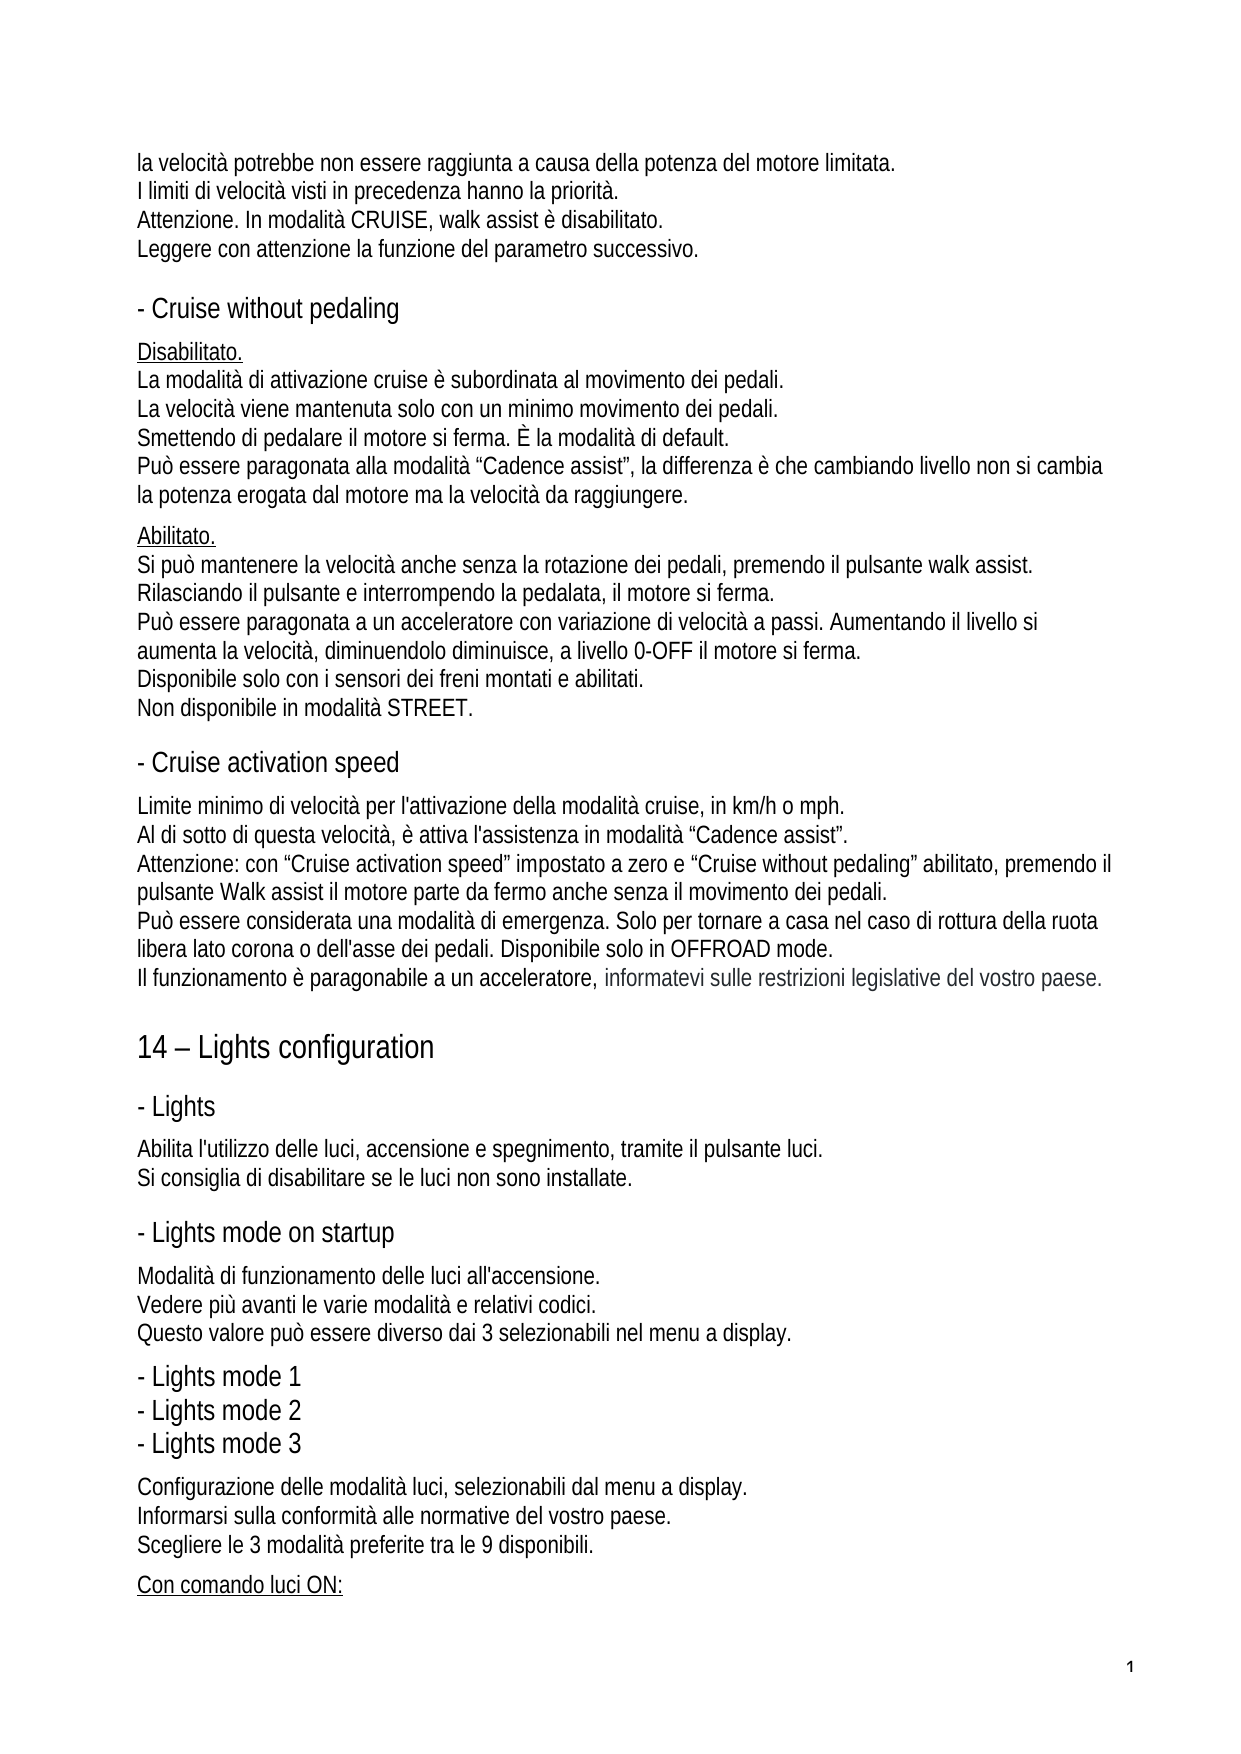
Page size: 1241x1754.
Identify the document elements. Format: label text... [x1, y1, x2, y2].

text Può essere paragonata alla modalità “Cadence assist”, la differenza è che cambiando livello non si cambia la potenza erogata dal motore ma la velocità da raggiungere. [137, 451, 1122, 509]
text Scegliere le 3 modalità preferite tra le 9 disponibili. [137, 1530, 1122, 1558]
text Con comando luci ON: [137, 1570, 1122, 1599]
text Il funzionamento è paragonabile a un acceleratore, informatevi sulle restrizioni legislative del vostro paese. [137, 963, 1122, 992]
text Abilita l'utilizzo delle luci, accensione e spegnimento, tramite il pulsante luci. [137, 1134, 1122, 1163]
text Attenzione: con “Cruise activation speed” impostato a zero e “Cruise without pedaling” abilitato, premendo il pulsante Walk assist il motore parte da fermo anche senza il movimento dei pedali. [137, 848, 1122, 906]
text Può essere paragonata a un acceleratore con variazione di velocità a passi. Aumentando il livello si aumenta la velocità, diminuendolo diminuisce, a livello 0-OFF il motore si ferma. [137, 607, 1122, 664]
text la velocità potrebbe non essere raggiunta a causa della potenza del motore limitata. [137, 148, 1122, 176]
text Può essere considerata una modalità di emergenza. Solo per tornare a casa nel caso di rottura della ruota libera lato corona o dell'asse dei pedali. Disponibile solo in OFFROAD mode. [137, 906, 1122, 963]
text Disabilitato. [137, 337, 1122, 365]
text Non disponibile in modalità STREET. [137, 693, 1122, 722]
text Attenzione. In modalità CRUISE, walk assist è disabilitato. [137, 205, 1122, 233]
text La velocità viene mantenuta solo con un minimo movimento dei pedali. [137, 394, 1122, 423]
text Informarsi sulla conformità alle normative del vostro paese. [137, 1501, 1122, 1530]
text Limite minimo di velocità per l'attivazione della modalità cruise, in km/h o mph. [137, 791, 1122, 820]
text Configurazione delle modalità luci, selezionabili dal menu a display. [137, 1472, 1122, 1501]
text Leggere con attenzione la funzione del parametro successivo. [137, 233, 1122, 262]
text I limiti di velocità visti in precedenza hanno la priorità. [137, 176, 1122, 205]
text - Lights mode 2 [137, 1393, 1122, 1426]
text Modalità di funzionamento delle luci all'accensione. [137, 1261, 1122, 1290]
text Si consiglia di disabilitare se le luci non sono installate. [137, 1163, 1122, 1192]
text La modalità di attivazione cruise è subordinata al movimento dei pedali. [137, 365, 1122, 394]
text Vedere più avanti le varie modalità e relativi codici. [137, 1290, 1122, 1318]
text 14 – Lights configuration [137, 1027, 1122, 1065]
text Disponibile solo con i sensori dei freni montati e abilitati. [137, 664, 1122, 693]
text - Cruise without pedaling [137, 291, 1122, 324]
text Si può mantenere la velocità anche senza la rotazione dei pedali, premendo il pulsante walk assist. Rilasciando il pulsante e interrompendo la pedalata, il motore si ferma. [137, 550, 1122, 607]
text - Lights mode 1 [137, 1359, 1122, 1393]
text Abilitato. [137, 521, 1122, 550]
text Smettendo di pedalare il motore si ferma. È la modalità di default. [137, 423, 1122, 451]
text - Lights mode on startup [137, 1215, 1122, 1249]
text - Lights mode 3 [137, 1426, 1122, 1460]
text Questo valore può essere diverso dai 3 selezionabili nel menu a display. [137, 1318, 1122, 1347]
text Al di sotto di questa velocità, è attiva l'assistenza in modalità “Cadence assist”. [137, 820, 1122, 848]
text - Lights [137, 1089, 1122, 1122]
text - Cruise activation speed [137, 745, 1122, 779]
